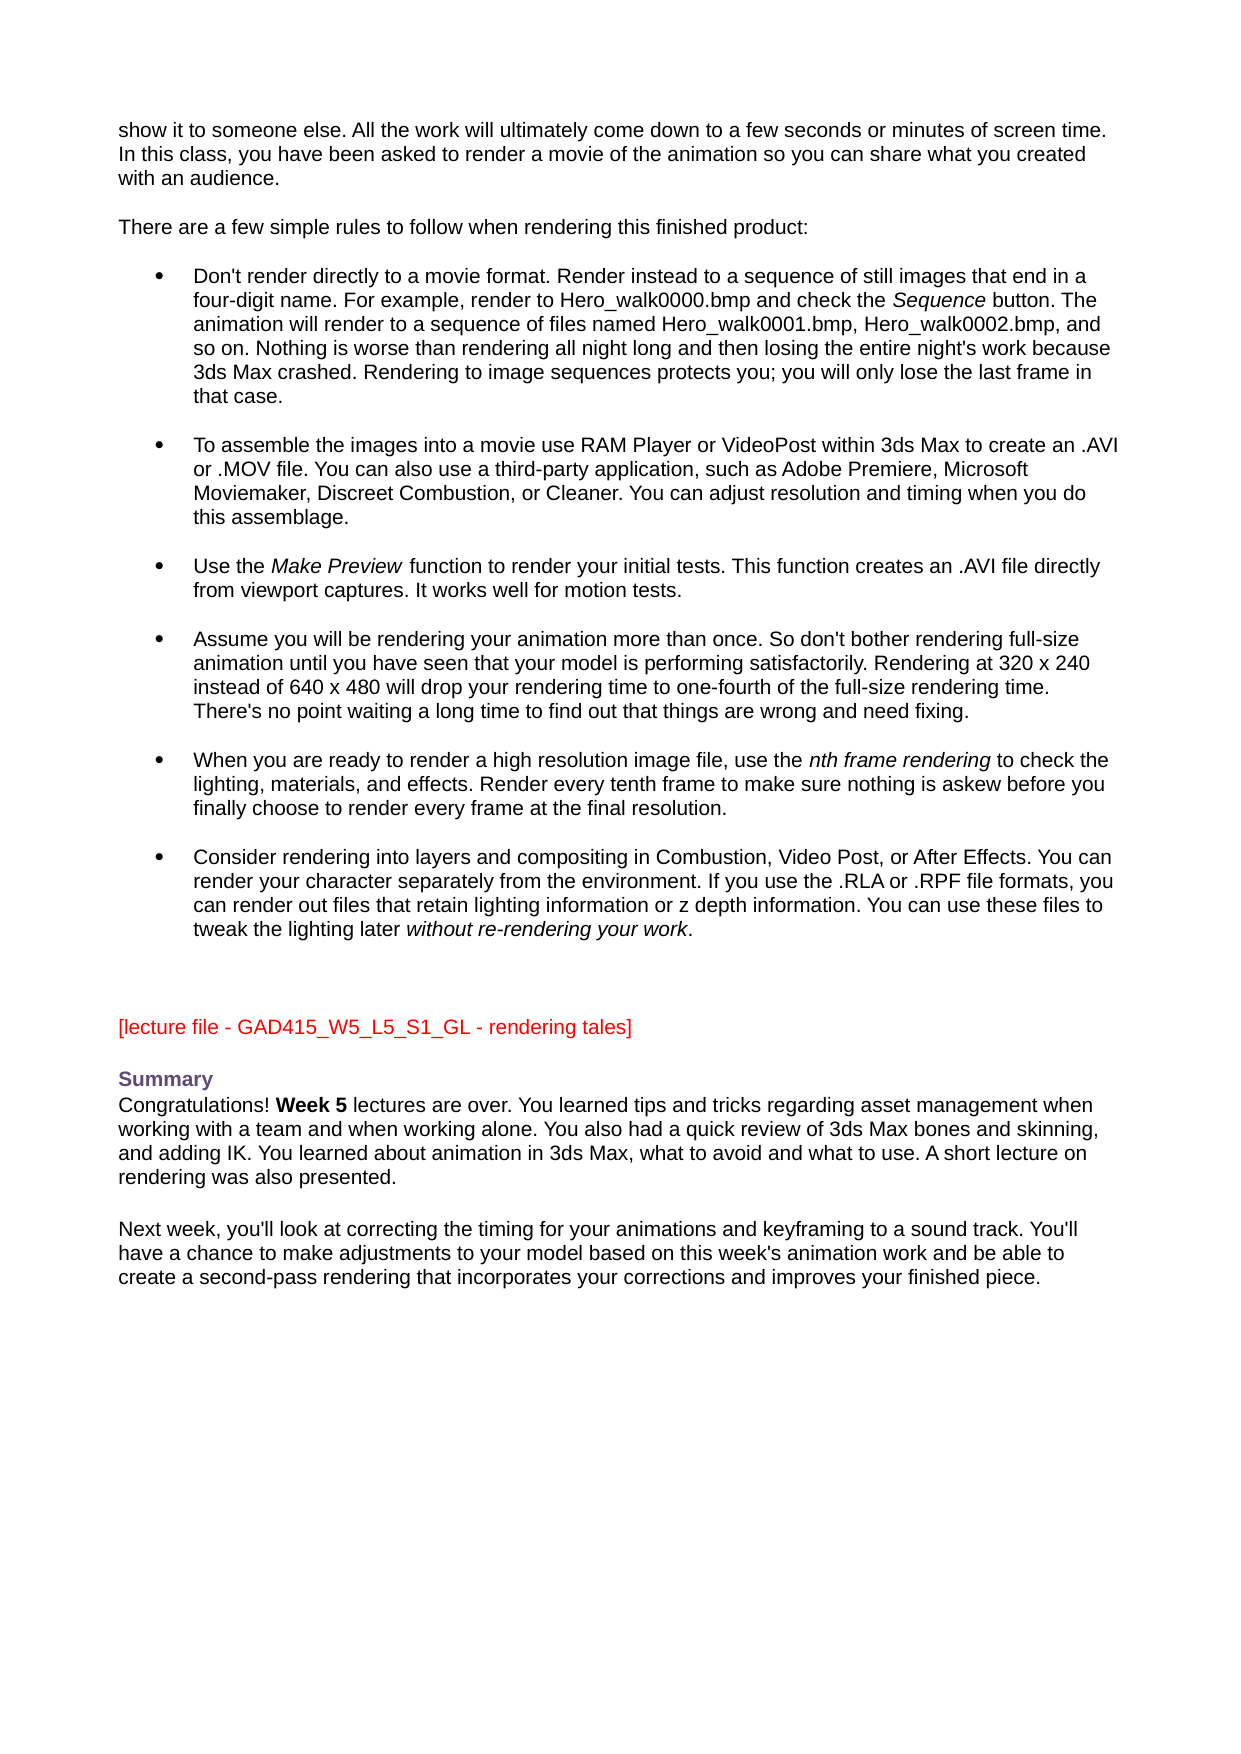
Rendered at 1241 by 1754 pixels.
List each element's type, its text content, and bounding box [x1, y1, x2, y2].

list Use the Make Preview function to render your initial tests. This function creates an .AVI file directly from viewport captures. It works well for motion tests. [156, 554, 1122, 602]
list Don't render directly to a movie format. Render instead to a sequence of still images that end in a four-digit name. For example, render to Hero_walk0000.bmp and check the Sequence button. The animation will render to a sequence of files named Hero_walk0001.bmp, Hero_walk0002.bmp, and so on. Nothing is worse than rendering all night long and then losing the entire night's work because 3ds Max crashed. Rendering to image sequences protects you; you will only lose the last frame in that case. [156, 264, 1122, 408]
text Next week, you'll look at correcting the timing for your animations and keyframing to a sound track. You'll have a chance to make adjustments to your model based on this week's animation work and be able to create a second-pass rendering that incorporates your corrections and improves your finished piece. [118, 1217, 1122, 1289]
text Summary [118, 1066, 1122, 1090]
list Assume you will be rendering your animation more than once. So don't bother rendering full-size animation until you have seen that your model is performing satisfactorily. Rendering at 320 x 240 instead of 640 x 480 will drop your rendering time to one-fourth of the full-size rendering time. There's no point waiting a long time to find out that things are wrong and need fixing. [156, 627, 1122, 723]
list To assemble the images into a movie use RAM Player or VideoPost within 3ds Max to create an .AVI or .MOV file. You can also use a third-party application, such as Adobe Premiere, Microsoft Moviemaker, Discreet Combustion, or Cleaner. You can adjust resolution and timing when you do this assemblage. [156, 433, 1122, 529]
text show it to someone else. All the work will ultimately come down to a few seconds or minutes of screen time. In this class, you have been asked to render a movie of the animation so you can share what you created with an audience. [118, 118, 1122, 190]
text There are a few simple rules to follow when rendering this finished product: [118, 215, 1122, 239]
list When you are ready to render a high resolution image file, use the nth frame rendering to check the lighting, materials, and effects. Render every tenth frame to make sure nothing is askew before you finally choose to render every frame at the final resolution. [156, 748, 1122, 820]
list Consider rendering into layers and compositing in Combustion, Video Post, or After Effects. You can render your character separately from the environment. If you use the .RLA or .RPF file formats, you can render out files that retain lighting information or z depth information. You can use these files to tweak the lighting later without re-rendering your work. [156, 845, 1122, 941]
text Congratulations! Week 5 lectures are over. You learned tips and tricks regarding asset management when working with a team and when working alone. You also had a quick review of 3ds Max bones and skinning, and adding IK. You learned about animation in 3ds Max, what to avoid and what to use. A short lecture on rendering was also presented. [118, 1093, 1122, 1189]
text [lecture file - GAD415_W5_L5_S1_GL - rendering tales] [118, 1014, 1122, 1038]
